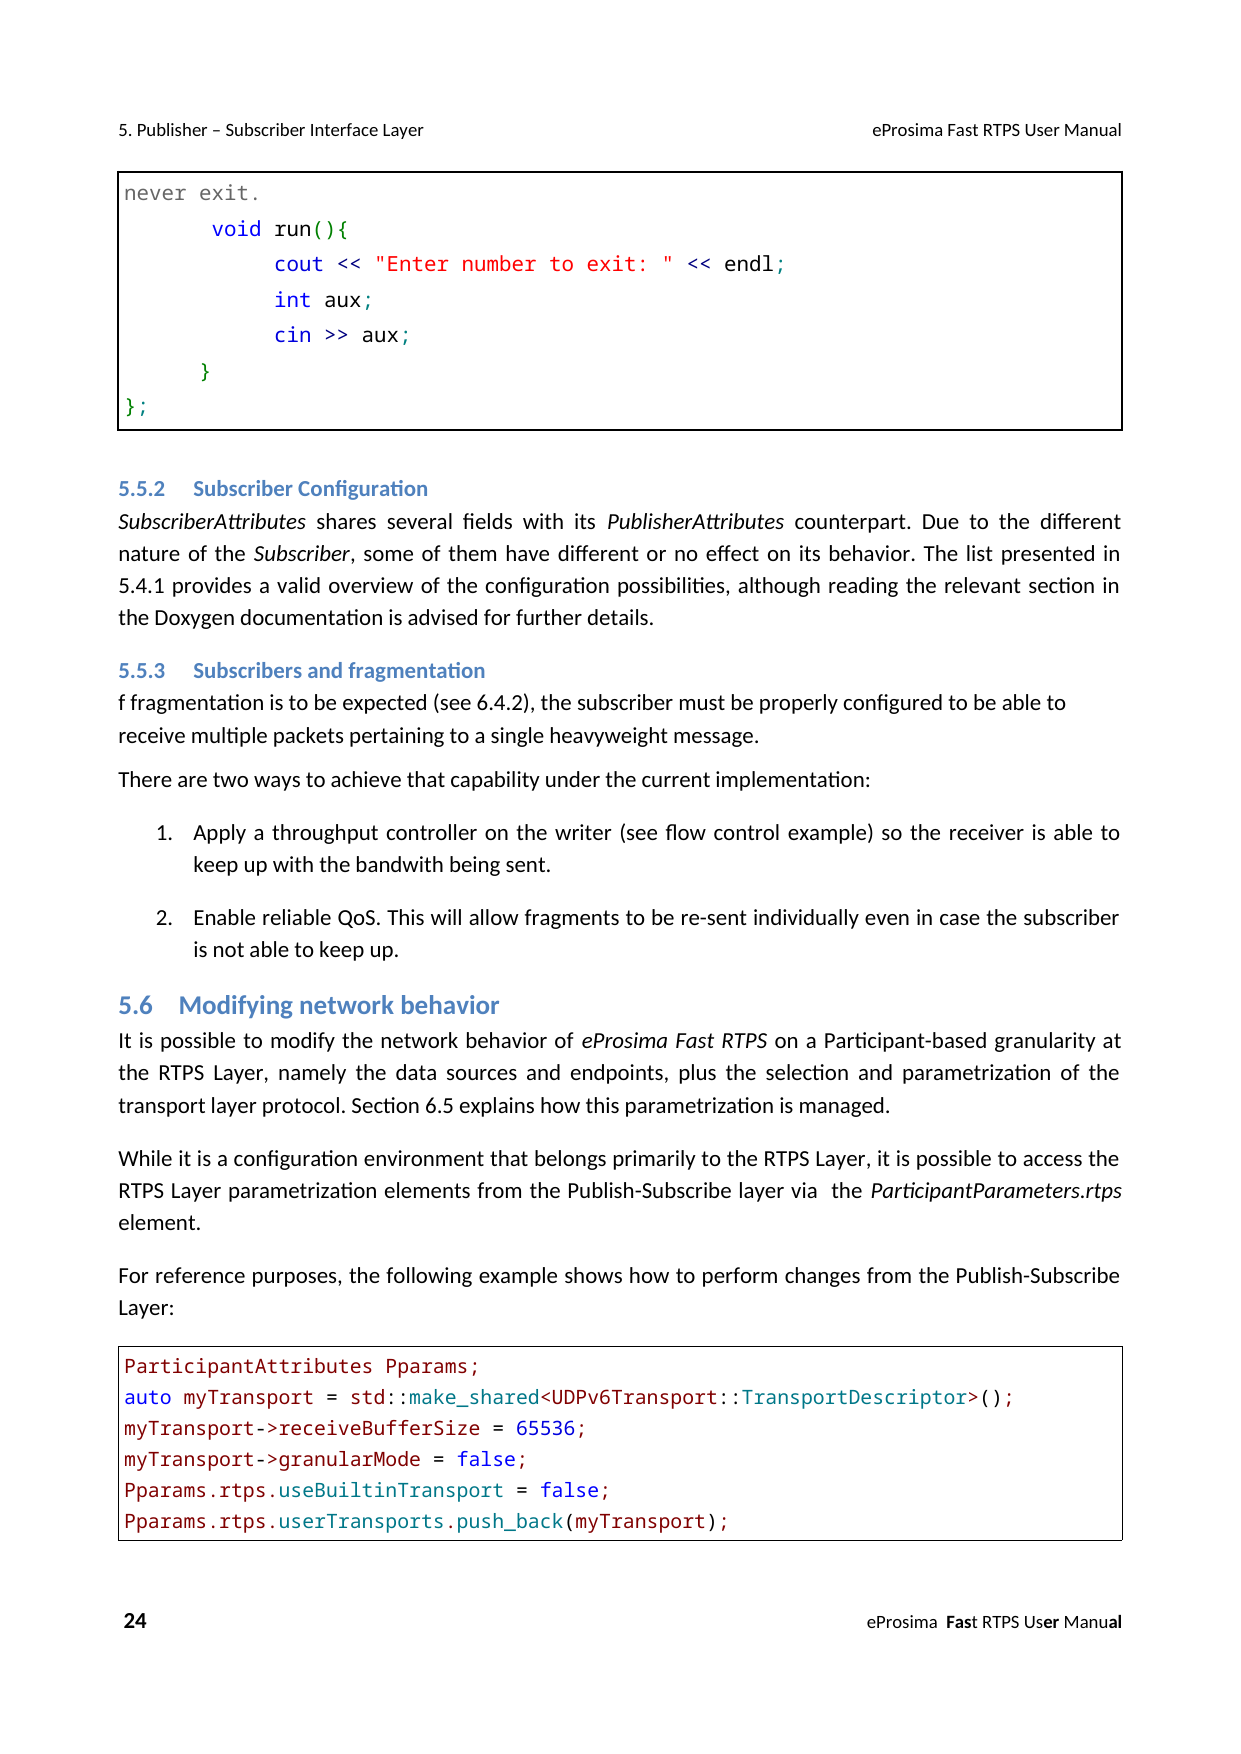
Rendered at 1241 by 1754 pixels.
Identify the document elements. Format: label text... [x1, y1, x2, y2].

text f fragmentation is to be expected (see 6.4.2), the subscriber must be properly configured to be able to receive multiple packets pertaining to a single heavyweight message. [118, 688, 1122, 749]
table_header ParticipantAttributes Pparams; auto myTransport = std::make_shared<UDPv6Transport::TransportDescriptor>(); myTransport->receiveBufferSize = 65536; myTransport->granularMode = false; Pparams.rtps.useBuiltinTransport = false; Pparams.rtps.userTransports.push_back(myTransport); [119, 1347, 1122, 1539]
list Enable reliable QoS. This will allow fragments to be re-sent individually even in case the subscriber is not able to keep up. [156, 903, 1122, 963]
list Apply a throughput controller on the writer (see flow control example) so the receiver is able to keep up with the bandwith being sent. [156, 818, 1122, 878]
subtitle Subscribers and fragmentation [118, 656, 1122, 684]
subtitle Subscriber Configuration [118, 474, 1122, 503]
text For reference purposes, the following example shows how to perform changes from the Publish-Subscribe Layer: [118, 1261, 1122, 1321]
text There are two ways to achieve that capability under the current implementation: [118, 765, 1122, 793]
text It is possible to modify the network behavior of eProsima Fast RTPS on a Participant-based granularity at the RTPS Layer, namely the data sources and endpoints, plus the selection and parametrization of the transport layer protocol. Section 6.5 explains how this parametrization is managed. [118, 1026, 1122, 1119]
text SubscriberAttributes shares several fields with its PublisherAttributes counterpart. Due to the different nature of the Subscriber, some of them have different or no effect on its behavior. The list presented in 5.4.1 provides a valid overview of the configuration possibilities, although reading the relevant section in the Doxygen documentation is advised for further details. [118, 507, 1122, 631]
subtitle Modifying network behavior [118, 988, 1122, 1021]
table_header never exit. void run(){ cout << "Enter number to exit: " << endl; int aux; cin >> aux; } }; [119, 173, 1121, 429]
text While it is a configuration environment that belongs primarily to the RTPS Layer, it is possible to access the RTPS Layer parametrization elements from the Publish-Subscribe layer via the ParticipantParameters.rtps element. [118, 1144, 1122, 1236]
